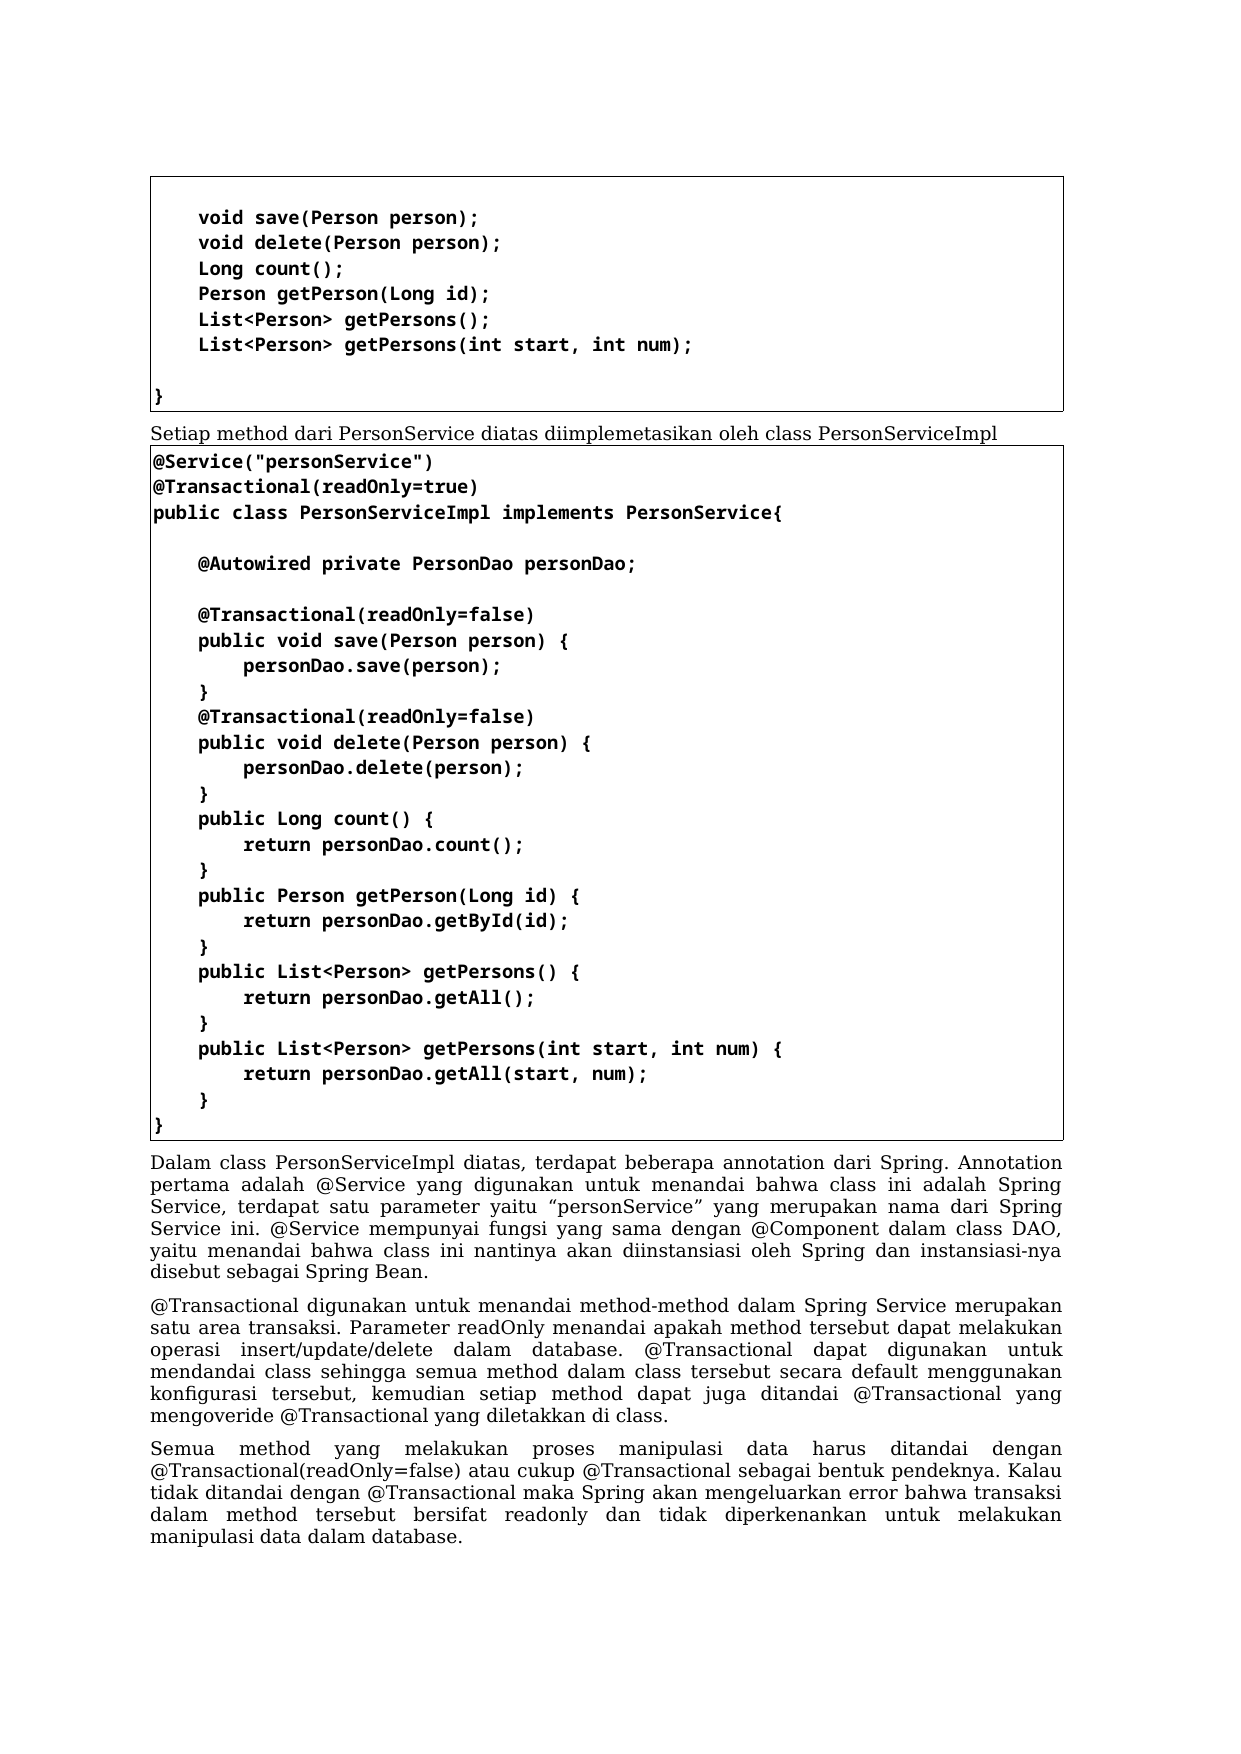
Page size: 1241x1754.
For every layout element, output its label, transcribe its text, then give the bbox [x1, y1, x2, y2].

text @Service("personService") [151, 446, 1063, 471]
text Dalam class PersonServiceImpl diatas, terdapat beberapa annotation dari Spring. Annotation pertama adalah @Service yang digunakan untuk menandai bahwa class ini adalah Spring Service, terdapat satu parameter yaitu “personService” yang merupakan nama dari Spring Service ini. @Service mempunyai fungsi yang sama dengan @Component dalam class DAO, yaitu menandai bahwa class ini nantinya akan diinstansiasi oleh Spring dan instansiasi-nya disebut sebagai Spring Bean. [150, 1152, 1063, 1283]
text Long count(); [151, 252, 1063, 278]
text } [151, 930, 1063, 956]
text Person getPerson(Long id); [151, 278, 1063, 303]
text Semua method yang melakukan proses manipulasi data harus ditandai dengan @Transactional(readOnly=false) atau cukup @Transactional sebagai bentuk pendeknya. Kalau tidak ditandai dengan @Transactional maka Spring akan mengeluarkan error bahwa transaksi dalam method tersebut bersifat readonly dan tidak diperkenankan untuk melakukan manipulasi data dalam database. [150, 1438, 1063, 1548]
text public class PersonServiceImpl implements PersonService{ [151, 496, 1063, 525]
text @Transactional digunakan untuk menandai method-method dalam Spring Service merupakan satu area transaksi. Parameter readOnly menandai apakah method tersebut dapat melakukan operasi insert/update/delete dalam database. @Transactional dapat digunakan untuk mendandai class sehingga semua method dalam class tersebut secara default menggunakan konfigurasi tersebut, kemudian setiap method dapat juga ditandai @Transactional yang mengoveride @Transactional yang diletakkan di class. [150, 1295, 1063, 1426]
text return personDao.count(); [151, 828, 1063, 853]
text public Person getPerson(Long id) { [151, 879, 1063, 904]
text personDao.delete(person); [151, 751, 1063, 777]
text @Transactional(readOnly=true) [151, 471, 1063, 496]
text public void save(Person person) { [151, 624, 1063, 649]
text @Transactional(readOnly=false) [151, 598, 1063, 624]
text List<Person> getPersons(); [151, 303, 1063, 329]
text public Long count() { [151, 802, 1063, 828]
text List<Person> getPersons(int start, int num); [151, 329, 1063, 357]
text void save(Person person); [151, 201, 1063, 227]
text } [151, 380, 1063, 411]
text @Transactional(readOnly=false) [151, 700, 1063, 726]
text return personDao.getAll(); [151, 981, 1063, 1007]
text } [151, 675, 1063, 700]
text return personDao.getById(id); [151, 904, 1063, 930]
text return personDao.getAll(start, num); [151, 1058, 1063, 1083]
text Setiap method dari PersonService diatas diimplemetasikan oleh class PersonServiceImpl [150, 423, 1063, 445]
text } [151, 853, 1063, 879]
text } [151, 1007, 1063, 1032]
text } [151, 777, 1063, 802]
text personDao.save(person); [151, 649, 1063, 675]
text public List<Person> getPersons() { [151, 956, 1063, 981]
text } [151, 1109, 1063, 1140]
text public void delete(Person person) { [151, 726, 1063, 751]
text public List<Person> getPersons(int start, int num) { [151, 1032, 1063, 1058]
text @Autowired private PersonDao personDao; [151, 547, 1063, 576]
text void delete(Person person); [151, 227, 1063, 252]
text } [151, 1083, 1063, 1109]
